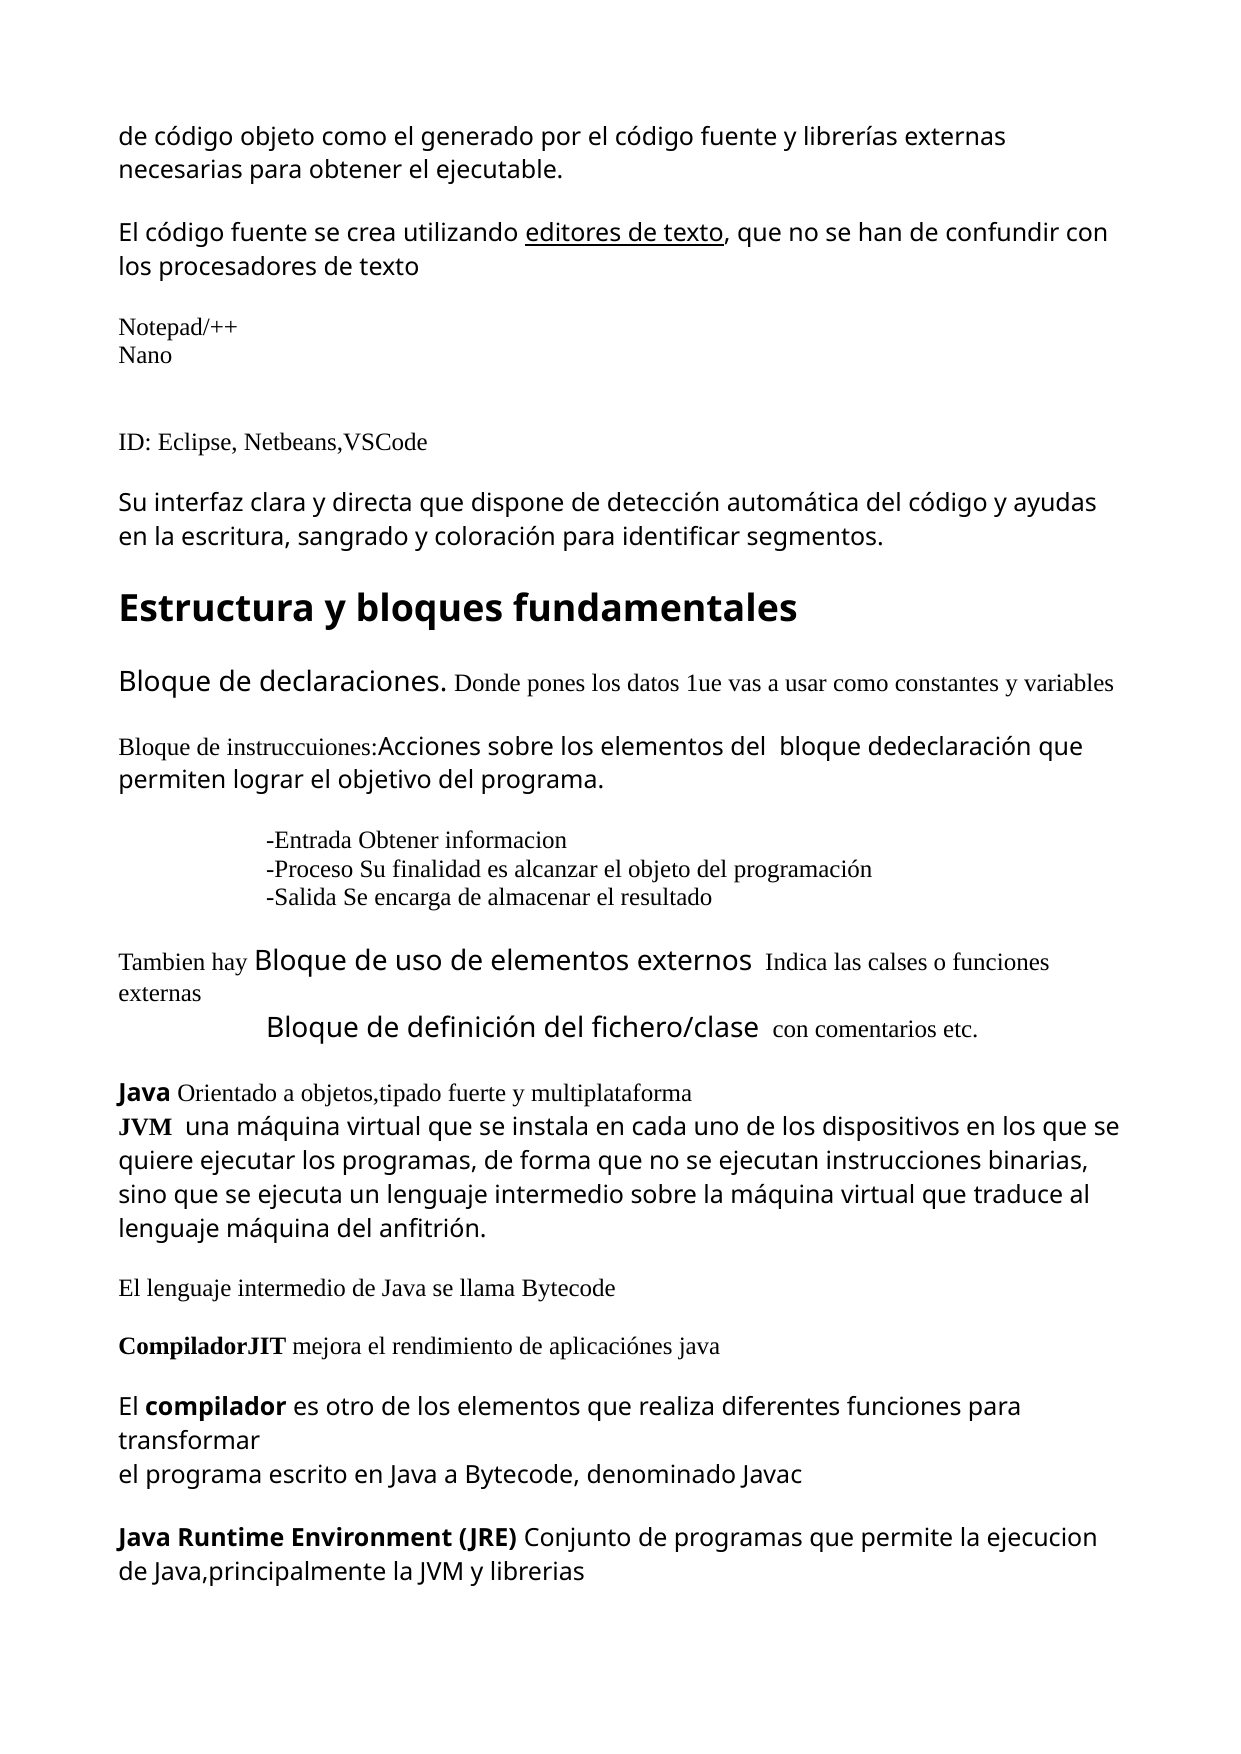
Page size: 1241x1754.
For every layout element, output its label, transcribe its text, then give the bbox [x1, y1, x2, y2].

text -Entrada Obtener informacion [118, 825, 1122, 854]
text El compilador es otro de los elementos que realiza diferentes funciones para transformar el programa escrito en Java a Bytecode, denominado Javac [118, 1388, 1122, 1490]
text El código fuente se crea utilizando editores de texto, que no se han de confundir con los procesadores de texto [118, 215, 1122, 283]
text ID: Eclipse, Netbeans,VSCode [118, 427, 1122, 456]
text -Proceso Su finalidad es alcanzar el objeto del programación [118, 854, 1122, 882]
text Nano [118, 341, 1122, 369]
text El lenguaje intermedio de Java se llama Bytecode [118, 1273, 1122, 1302]
text -Salida Se encarga de almacenar el resultado [118, 882, 1122, 911]
text Bloque de definición del fichero/clase con comentarios etc. [118, 1007, 1122, 1045]
text CompiladorJIT mejora el rendimiento de aplicaciónes java [118, 1331, 1122, 1359]
text Bloque de instruccuiones:Acciones sobre los elementos del bloque dedeclaración que permiten lograr el objetivo del programa. [118, 728, 1122, 796]
text Java Runtime Environment (JRE) Conjunto de programas que permite la ejecucion de Java,principalmente la JVM y librerias [118, 1519, 1122, 1587]
text Java Orientado a objetos,tipado fuerte y multiplataforma [118, 1074, 1122, 1108]
text Notepad/++ [118, 312, 1122, 341]
text JVM una máquina virtual que se instala en cada uno de los dispositivos en los que se quiere ejecutar los programas, de forma que no se ejecutan instrucciones binarias, sino que se ejecuta un lenguaje intermedio sobre la máquina virtual que traduce al lenguaje máquina del anfitrión. [118, 1108, 1122, 1244]
text Su interfaz clara y directa que dispone de detección automática del código y ayudas en la escritura, sangrado y coloración para identificar segmentos. [118, 484, 1122, 552]
text Bloque de declaraciones. Donde pones los datos 1ue vas a usar como constantes y variables [118, 661, 1122, 699]
text de código objeto como el generado por el código fuente y librerías externas necesarias para obtener el ejecutable. [118, 118, 1122, 186]
text Tambien hay Bloque de uso de elementos externos Indica las calses o funciones externas [118, 940, 1122, 1007]
text Estructura y bloques fundamentales [118, 581, 1122, 632]
